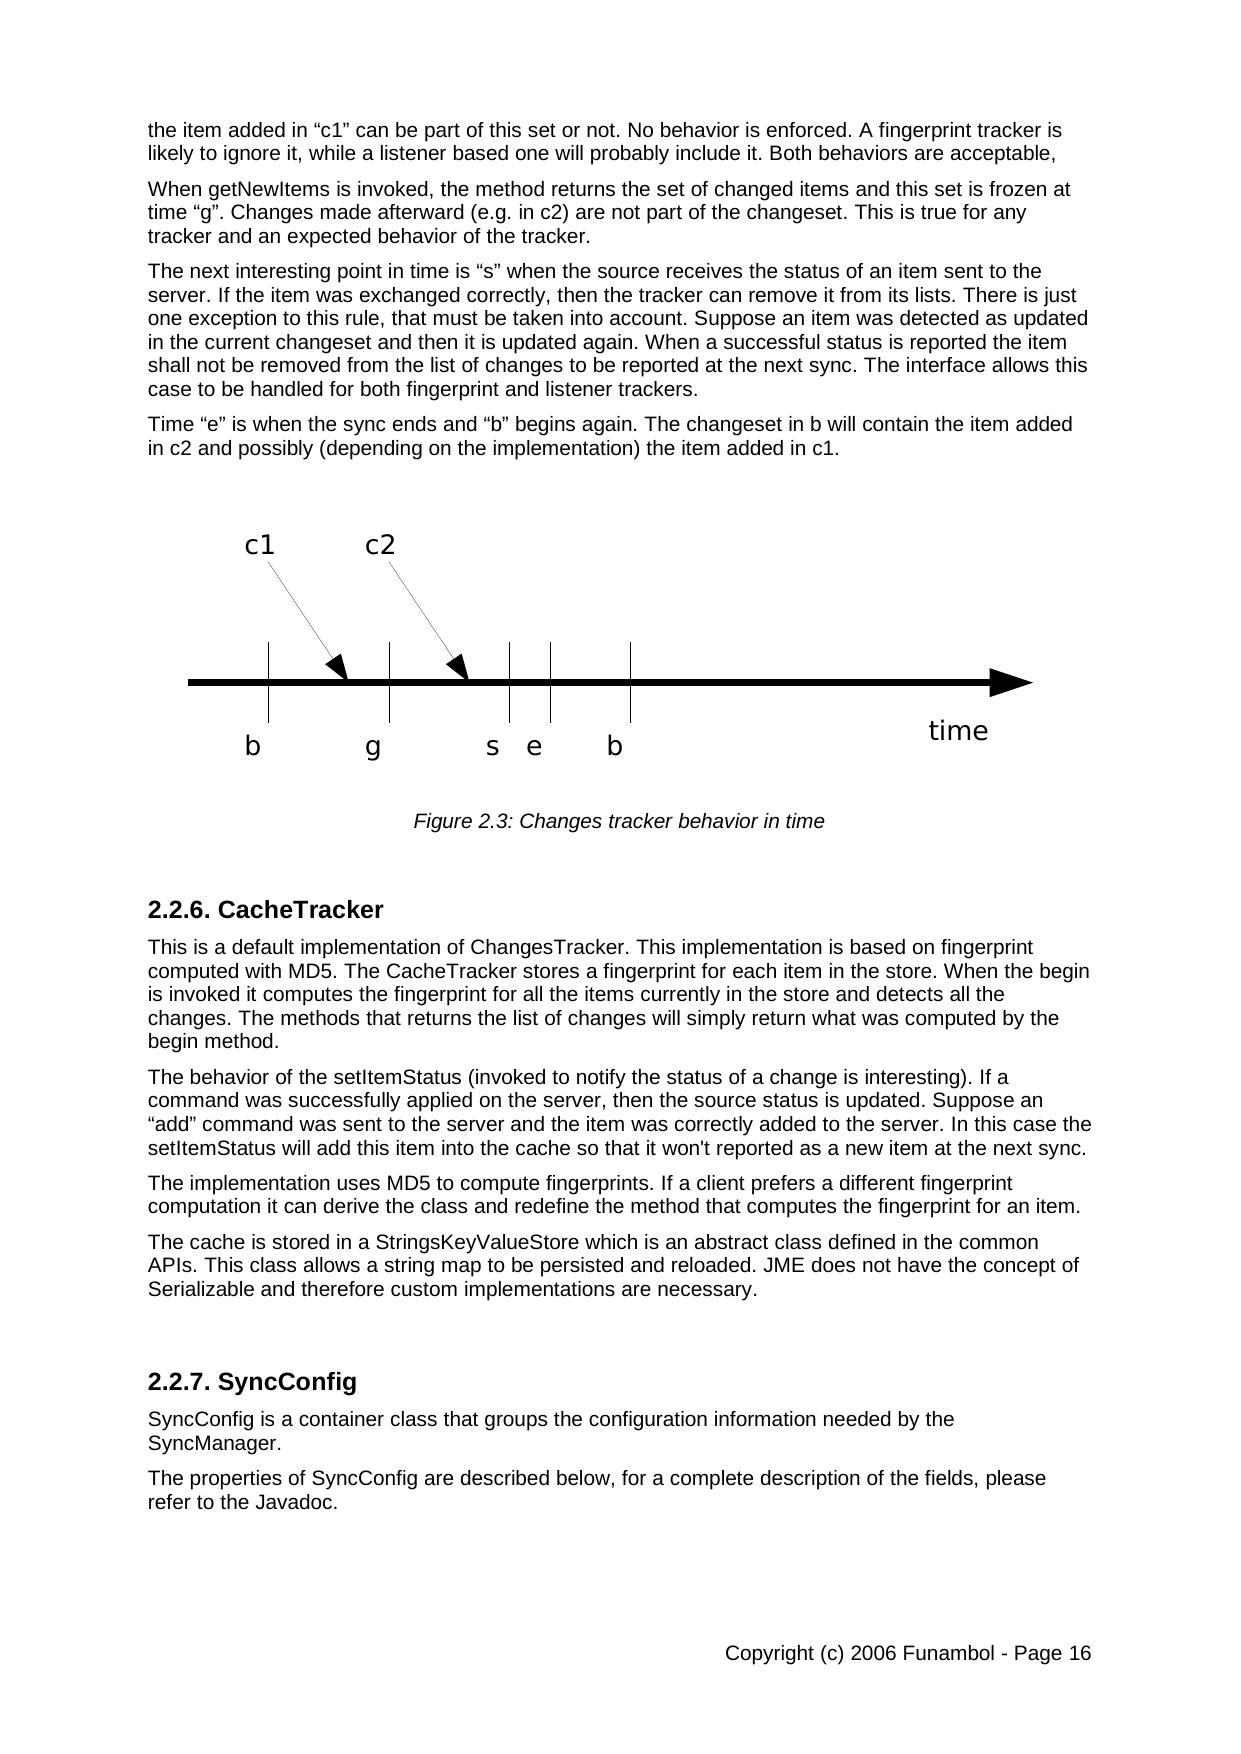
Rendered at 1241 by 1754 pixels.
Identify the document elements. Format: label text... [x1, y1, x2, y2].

text Time “e” is when the sync ends and “b” begins again. The changeset in b will contain the item added in c2 and possibly (depending on the implementation) the item added in c1. [148, 413, 1093, 460]
text The implementation uses MD5 to compute fingerprints. If a client prefers a different fingerprint computation it can derive the class and redefine the method that computes the fingerprint for an item. [148, 1171, 1093, 1218]
text This is a default implementation of ChangesTracker. This implementation is based on fingerprint computed with MD5. The CacheTracker stores a fingerprint for each item in the store. When the begin is invoked it computes the fingerprint for all the items currently in the store and detects all the changes. The methods that returns the list of changes will simply return what was computed by the begin method. [148, 936, 1093, 1053]
text the item added in “c1” can be part of this set or not. No behavior is enforced. A fingerprint tracker is likely to ignore it, while a listener based one will probably include it. Both behaviors are acceptable, [148, 118, 1093, 165]
text SyncConfig is a container class that groups the configuration information needed by the SyncManager. [148, 1408, 1093, 1455]
text The cache is stored in a StringsKeyValueStore which is an abstract class defined in the common APIs. This class allows a string map to be persisted and reloaded. JME does not have the concept of Serializable and therefore custom implementations are necessary. [148, 1230, 1093, 1301]
text The behavior of the setItemStatus (invoked to notify the status of a change is interesting). If a command was successfully applied on the server, then the source status is updated. Suppose an “add” command was sent to the server and the item was correctly added to the server. In this case the setItemStatus will add this item into the cache so that it won't reported as a new item at the next sync. [148, 1065, 1093, 1159]
text When getNewItems is invoked, the method returns the set of changed items and this set is frozen at time “g”. Changes made afterward (e.g. in c2) are not part of the changeset. This is true for any tracker and an expected behavior of the tracker. [148, 177, 1093, 248]
text Figure 2.3: Changes tracker behavior in time [148, 506, 1093, 833]
subtitle CacheTracker [148, 833, 1093, 924]
text The properties of SyncConfig are described below, for a complete description of the fields, please refer to the Javadoc. [148, 1467, 1093, 1514]
text The next interesting point in time is “s” when the source receives the status of an item sent to the server. If the item was exchanged correctly, then the tracker can remove it from its lists. There is just one exception to this rule, that must be taken into account. Suppose an item was detected as updated in the current changeset and then it is updated again. When a successful status is reported the item shall not be removed from the list of changes to be reported at the next sync. The interface allows this case to be handled for both fingerprint and listener trackers. [148, 259, 1093, 401]
subtitle [148, 495, 1093, 506]
subtitle SyncConfig [148, 1367, 1093, 1395]
